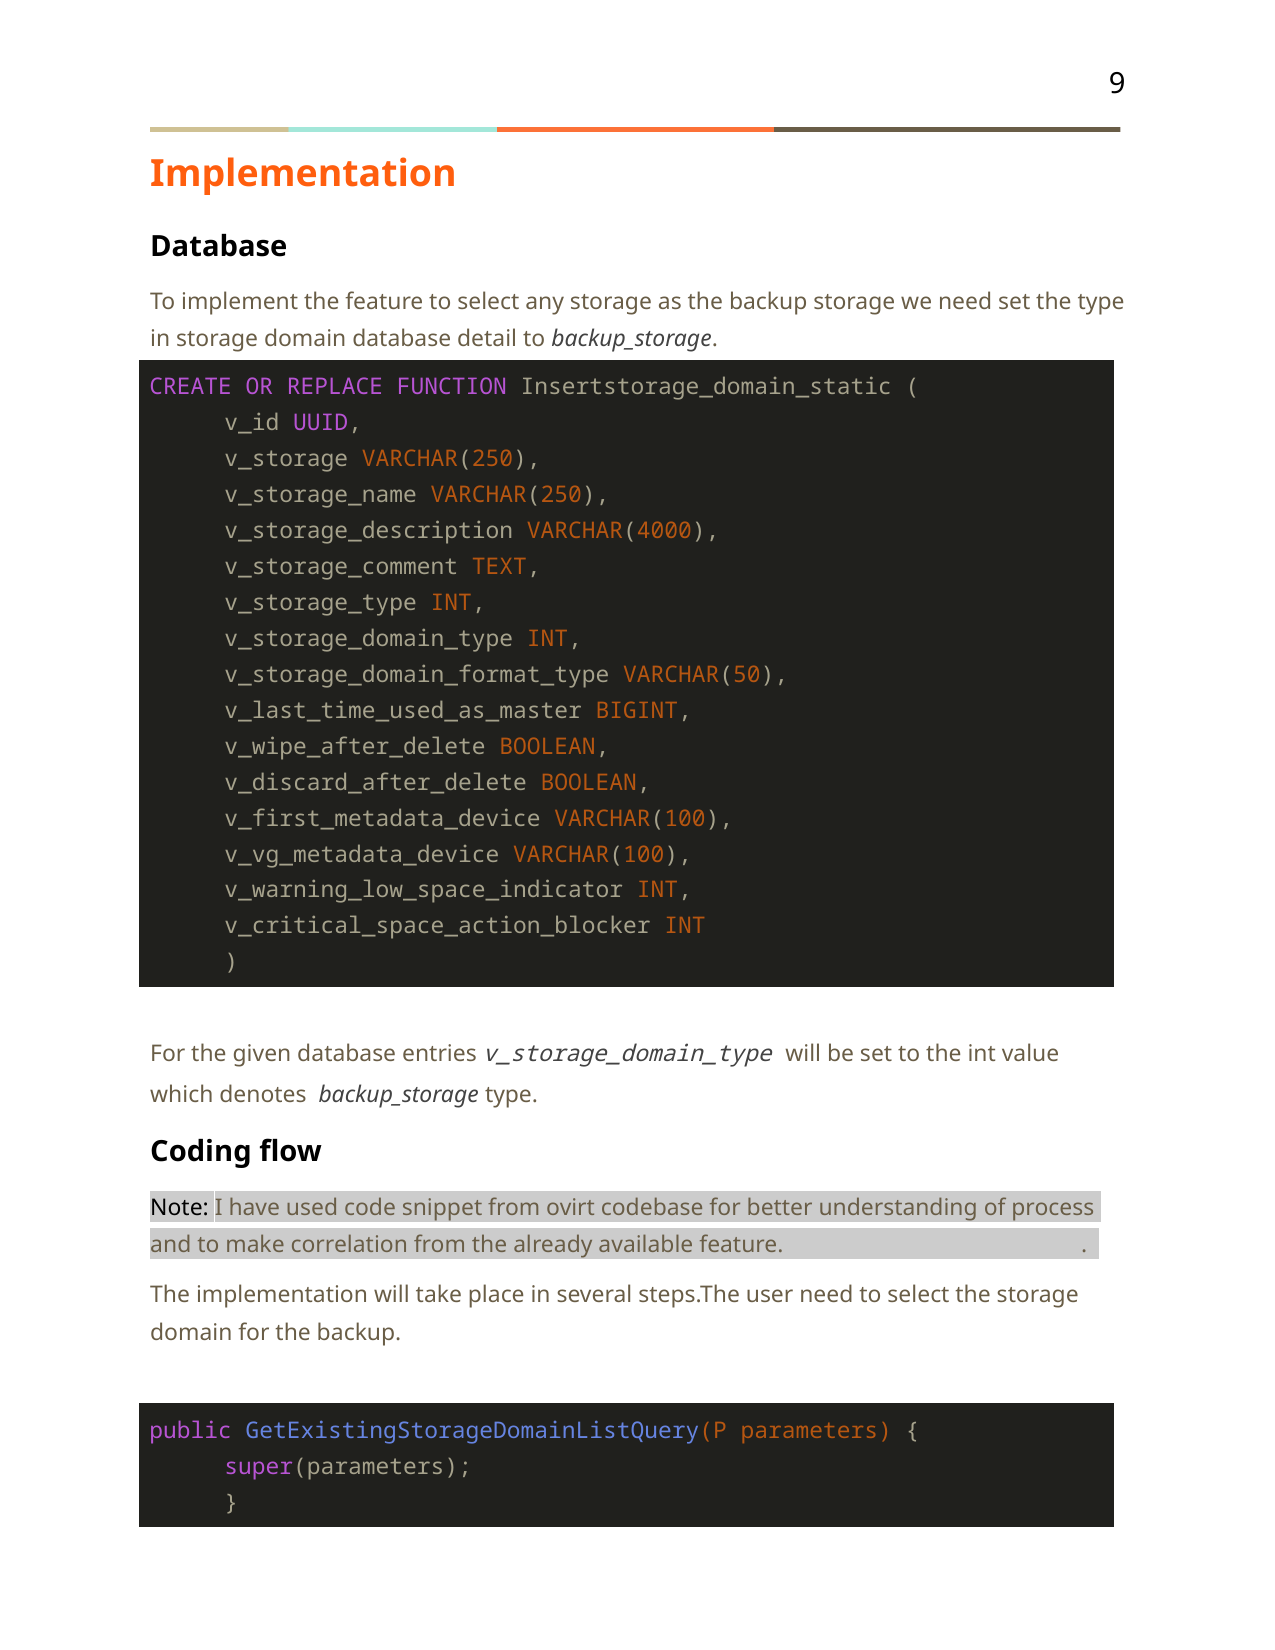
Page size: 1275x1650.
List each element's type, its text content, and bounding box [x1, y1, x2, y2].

subtitle Implementation [150, 146, 1125, 197]
text The implementation will take place in several steps.The user need to select the storage domain for the backup. [150, 1278, 1125, 1347]
text Database [150, 225, 1125, 264]
text To implement the feature to select any storage as the backup storage we need set the type in storage domain database detail to backup_storage. [150, 285, 1125, 354]
table_header CREATE OR REPLACE FUNCTION Insertstorage_domain_static ( v_id UUID, v_storage VARCHAR(250), v_storage_name VARCHAR(250), v_storage_description VARCHAR(4000), v_storage_comment TEXT, v_storage_type INT, v_storage_domain_type INT, v_storage_domain_format_type VARCHAR(50), v_last_time_used_as_master BIGINT, v_wipe_after_delete BOOLEAN, v_discard_after_delete BOOLEAN, v_first_metadata_device VARCHAR(100), v_vg_metadata_device VARCHAR(100), v_warning_low_space_indicator INT, v_critical_space_action_blocker INT ) [139, 360, 1114, 987]
table_header public GetExistingStorageDomainListQuery(P parameters) { super(parameters); } [139, 1403, 1114, 1527]
text Coding flow [150, 1131, 1125, 1170]
text Note: I have used code snippet from ovirt codebase for better understanding of process and to make correlation from the already available feature. . [150, 1191, 1125, 1259]
subtitle For the given database entries v_storage_domain_type will be set to the int value which denotes backup_storage type. [150, 1037, 1125, 1109]
picture [150, 127, 1121, 132]
